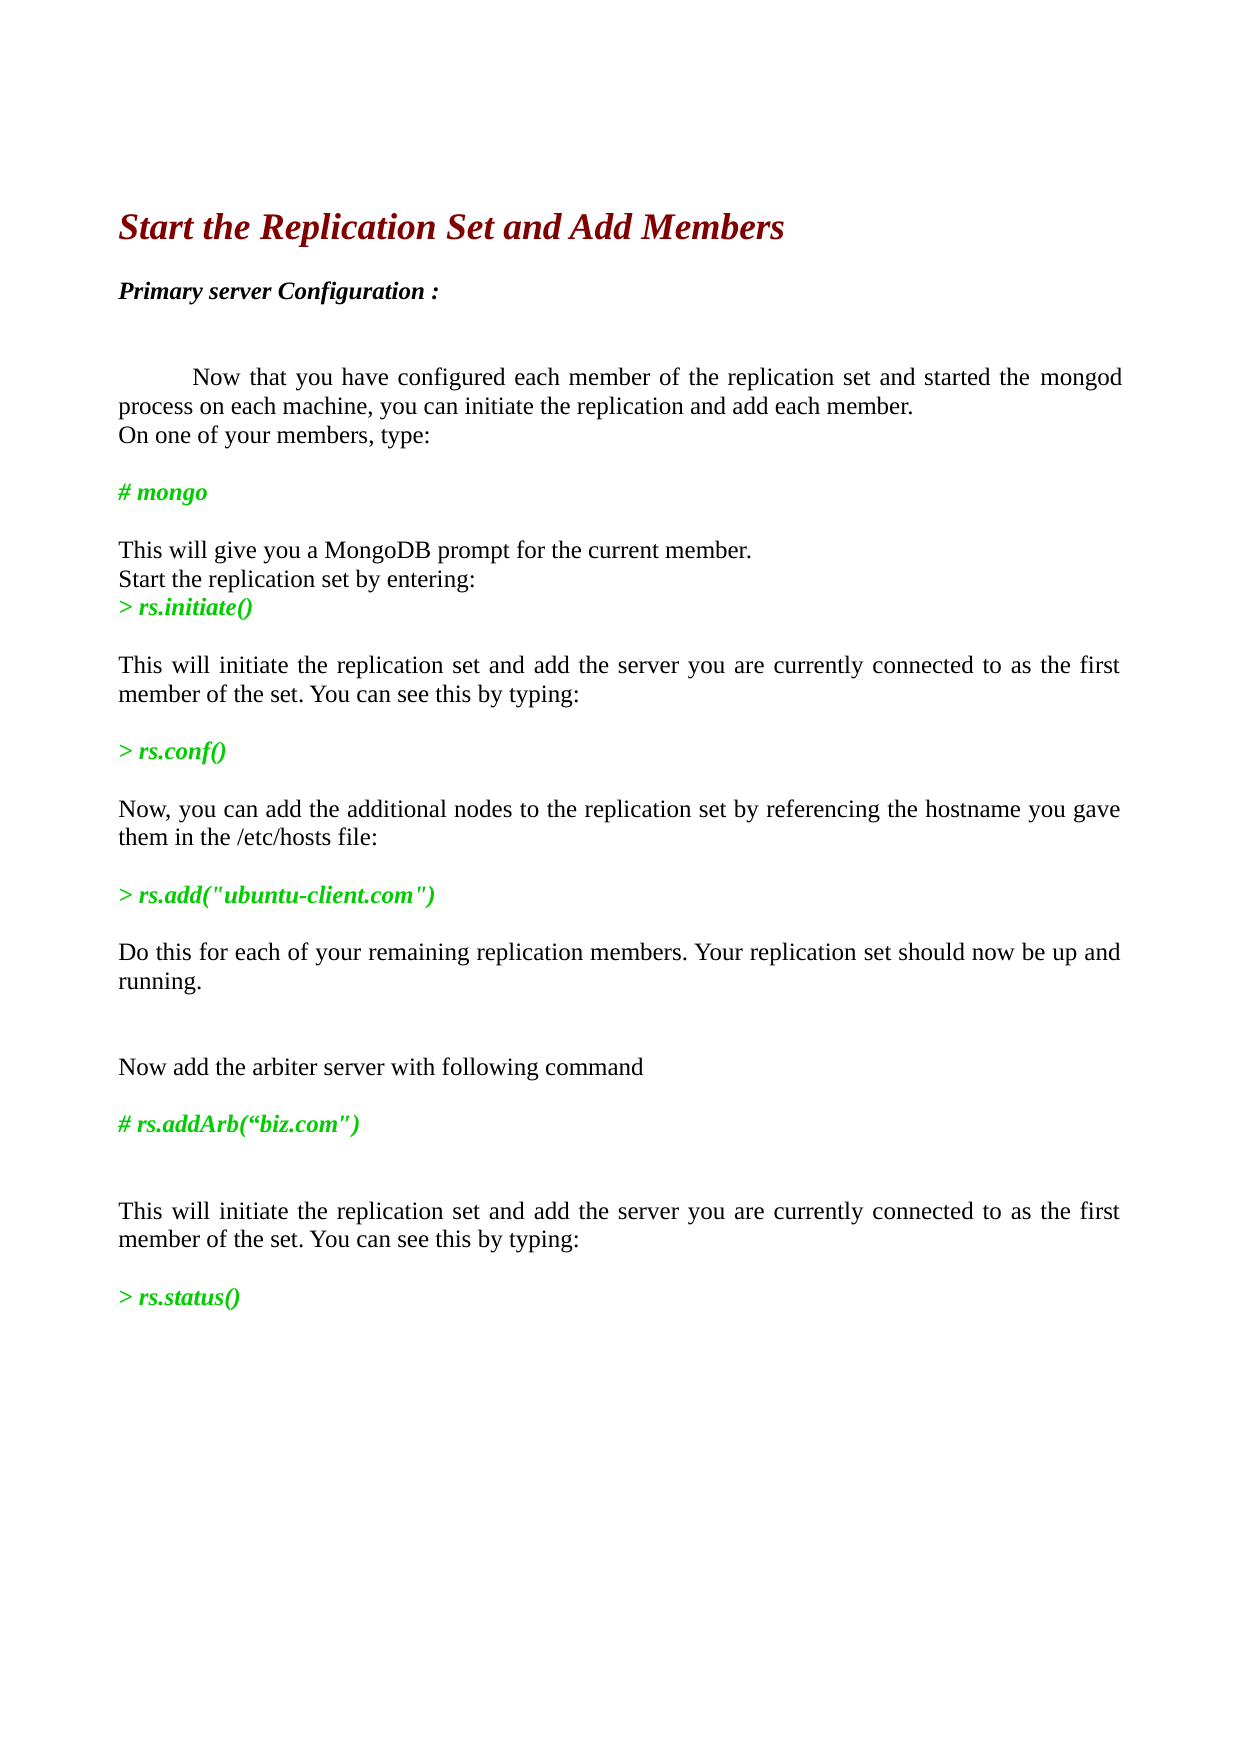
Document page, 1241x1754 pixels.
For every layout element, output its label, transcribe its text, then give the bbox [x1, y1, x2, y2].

text Do this for each of your remaining replication members. Your replication set should now be up and running. [118, 937, 1122, 995]
text > rs.status() [118, 1282, 1122, 1311]
text > rs.conf() [118, 736, 1122, 765]
text Start the Replication Set and Add Members [118, 204, 1122, 247]
text On one of your members, type: [118, 420, 1122, 449]
text # mongo [118, 477, 1122, 506]
text Primary server Configuration : [118, 276, 1122, 305]
text This will initiate the replication set and add the server you are currently connected to as the first member of the set. You can see this by typing: [118, 1196, 1122, 1253]
text Start the replication set by entering: [118, 564, 1122, 592]
text This will initiate the replication set and add the server you are currently connected to as the first member of the set. You can see this by typing: [118, 650, 1122, 707]
text Now add the arbiter server with following command [118, 1052, 1122, 1081]
text This will give you a MongoDB prompt for the current member. [118, 535, 1122, 564]
text Now that you have configured each member of the replication set and started the mongod process on each machine, you can initiate the replication and add each member. [118, 362, 1122, 420]
text > rs.add("ubuntu-client.com") [118, 880, 1122, 909]
text # rs.addArb(“biz.com″) [118, 1109, 1122, 1138]
text > rs.initiate() [118, 592, 1122, 621]
text Now, you can add the additional nodes to the replication set by referencing the hostname you gave them in the /etc/hosts file: [118, 794, 1122, 851]
